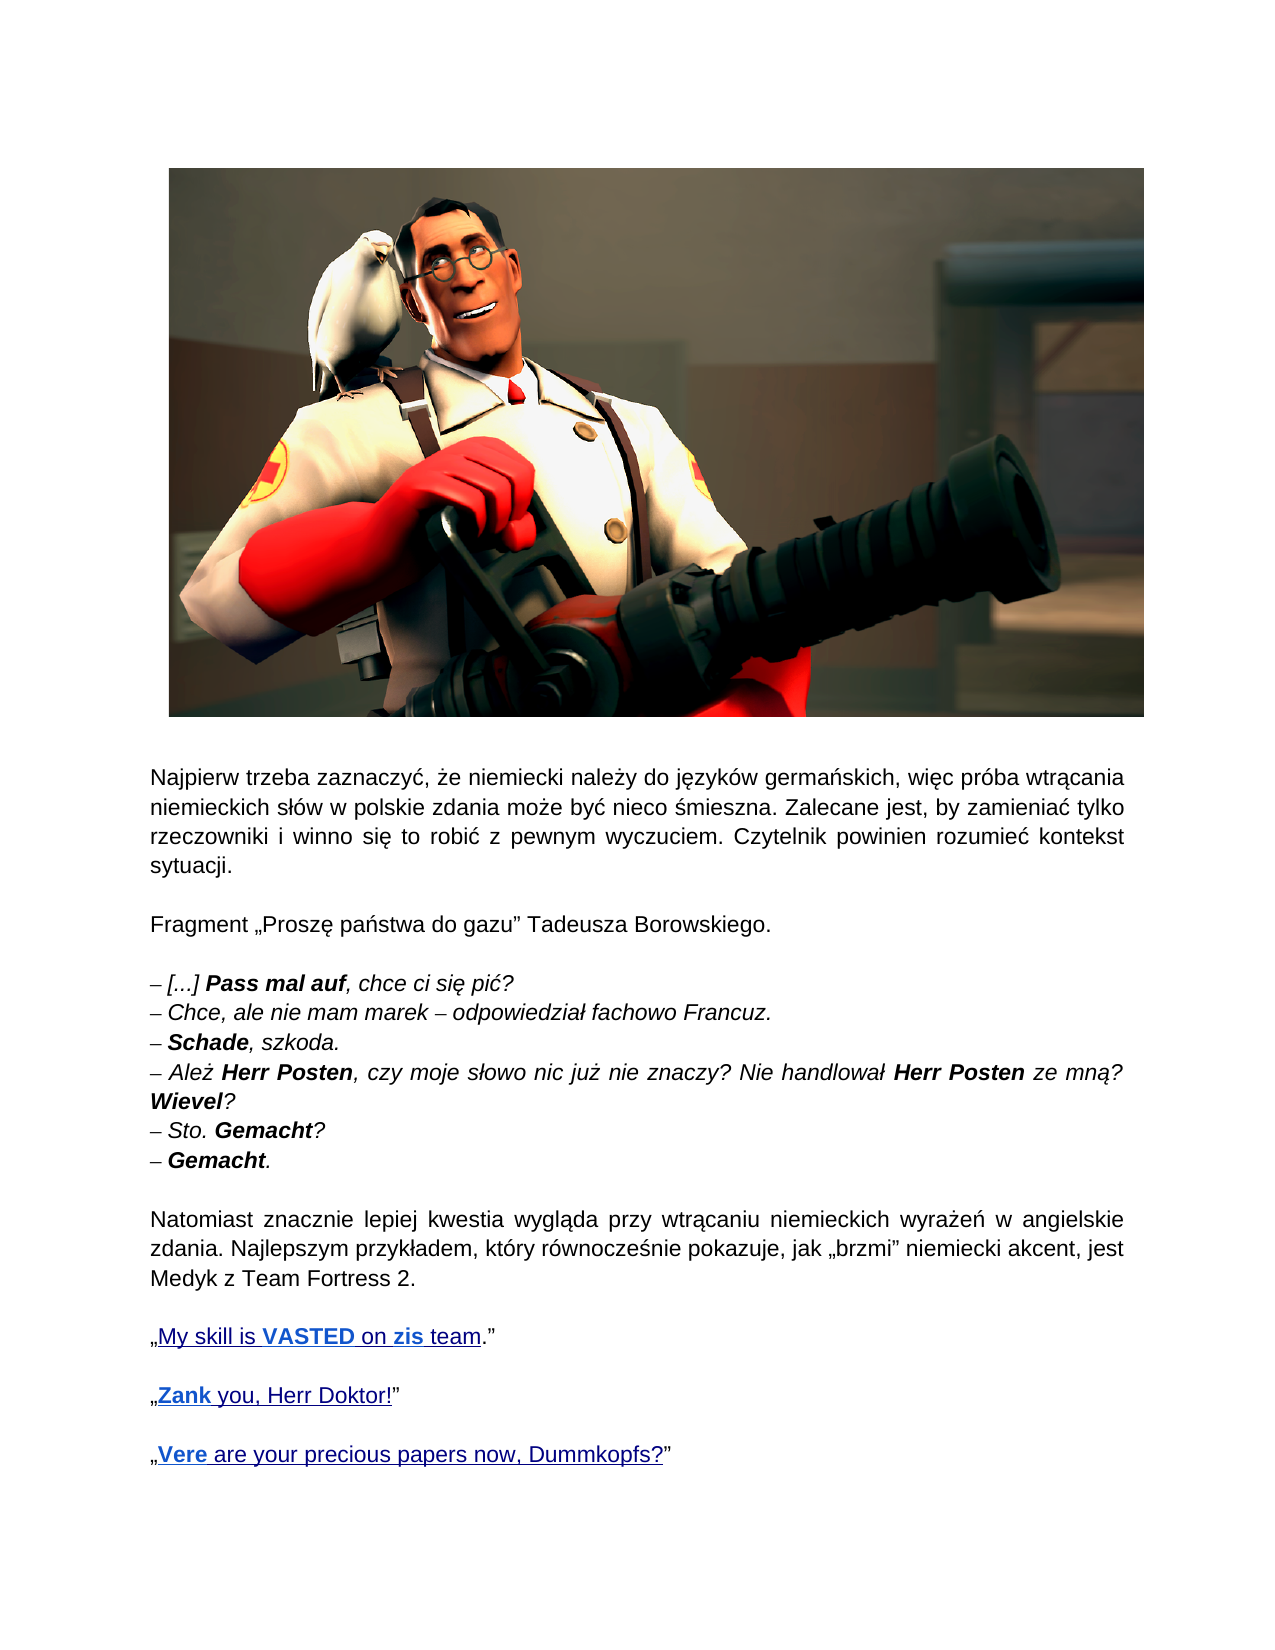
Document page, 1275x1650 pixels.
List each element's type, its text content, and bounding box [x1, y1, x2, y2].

text – [...] Pass mal auf, chce ci się pić? [150, 970, 1125, 996]
text – Ależ Herr Posten, czy moje słowo nic już nie znaczy? Nie handlował Herr Posten ze mną? Wievel? [150, 1059, 1125, 1114]
text „Vere are your precious papers now, Dummkopfs?” [150, 1442, 1125, 1467]
text Najpierw trzeba zaznaczyć, że niemiecki należy do języków germańskich, więc próba wtrącania niemieckich słów w polskie zdania może być nieco śmieszna. Zalecane jest, by zamieniać tylko rzeczowniki i winno się to robić z pewnym wyczuciem. Czytelnik powinien rozumieć kontekst sytuacji. [150, 765, 1125, 878]
text Natomiast znacznie lepiej kwestia wygląda przy wtrącaniu niemieckich wyrażeń w angielskie zdania. Najlepszym przykładem, który równocześnie pokazuje, jak „brzmi” niemiecki akcent, jest Medyk z Team Fortress 2. [150, 1207, 1125, 1291]
text – Chce, ale nie mam marek – odpowiedział fachowo Francuz. [150, 1000, 1125, 1026]
text Fragment „Proszę państwa do gazu” Tadeusza Borowskiego. [150, 912, 1125, 937]
text „Zank you, Herr Doktor!” [150, 1383, 1125, 1408]
text – Schade, szkoda. [150, 1029, 1125, 1055]
text – Gemacht. [150, 1148, 1125, 1173]
text – Sto. Gemacht? [150, 1118, 1125, 1144]
picture [168, 168, 1144, 717]
text „My skill is VASTED on zis team.” [150, 1324, 1125, 1350]
